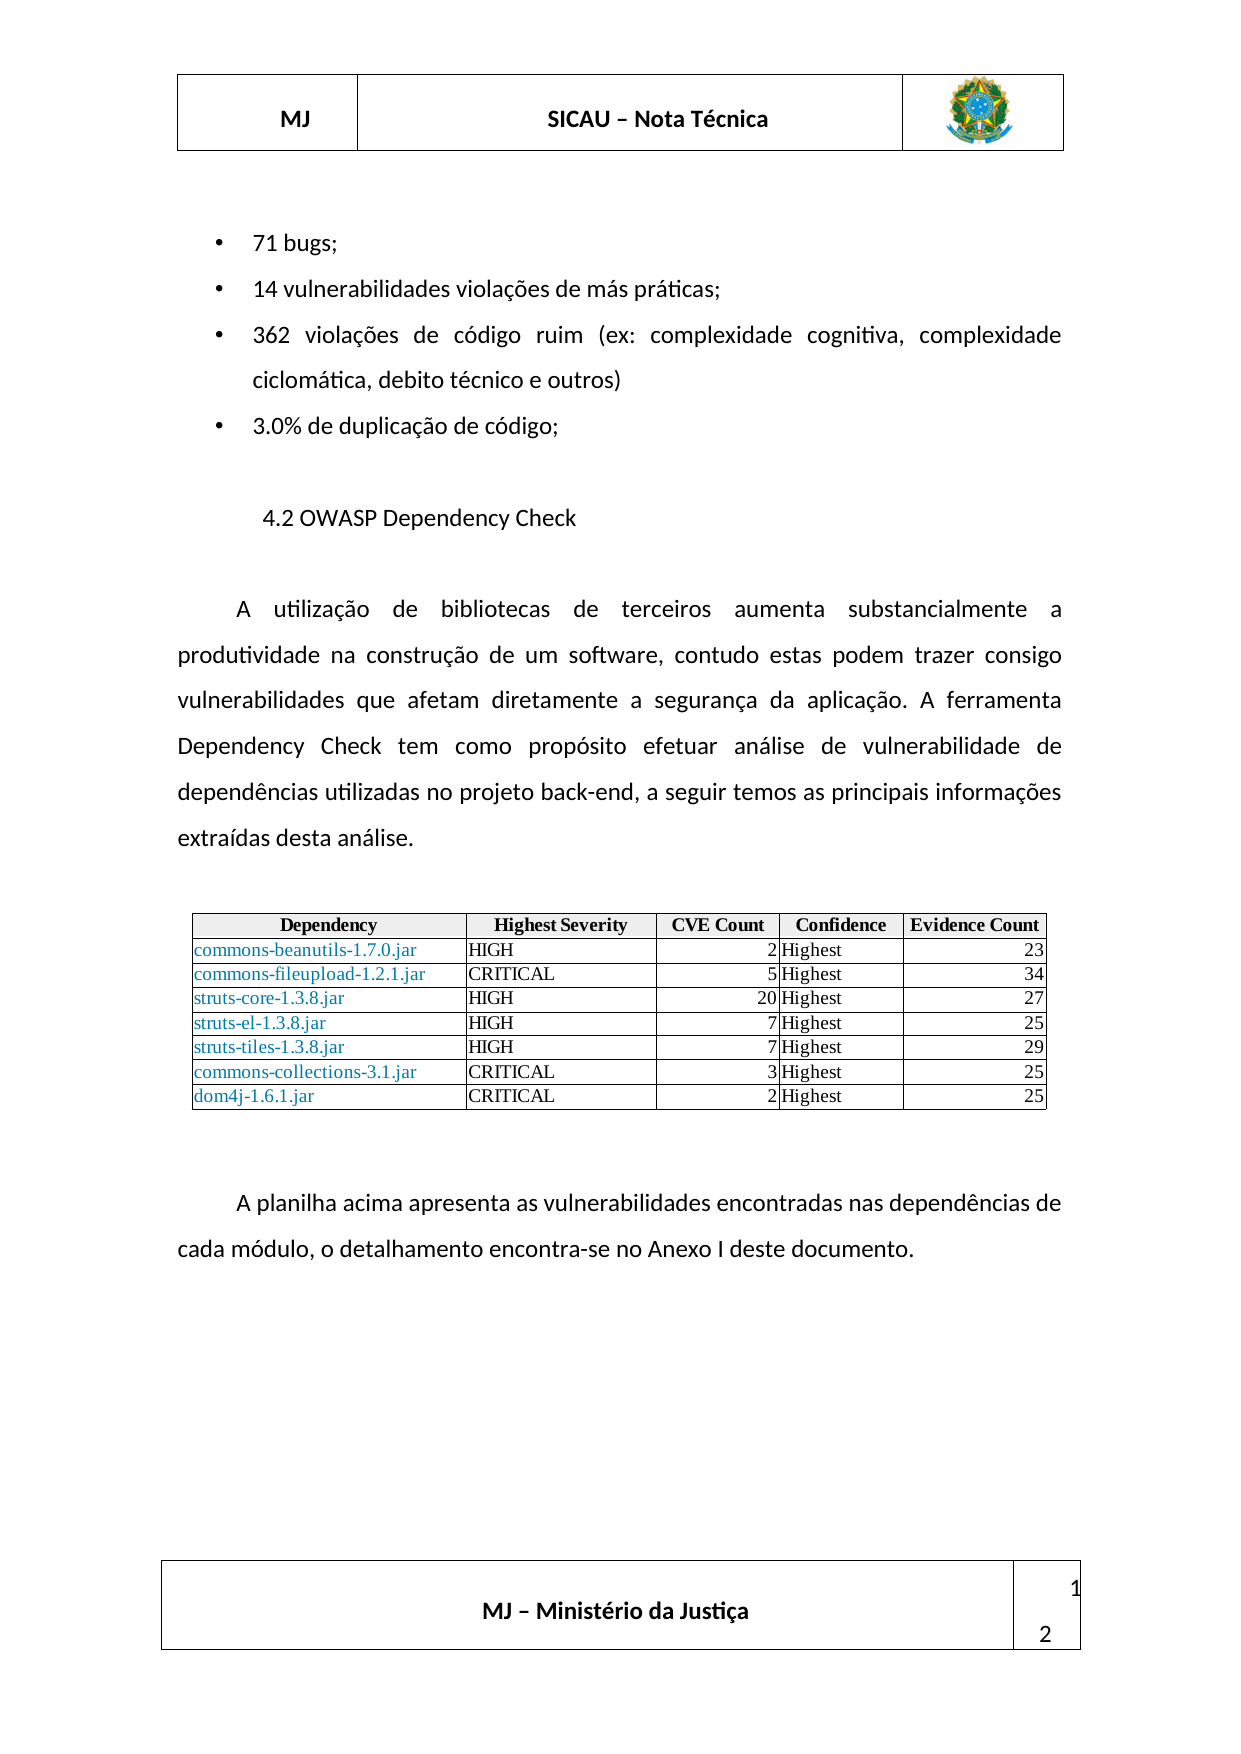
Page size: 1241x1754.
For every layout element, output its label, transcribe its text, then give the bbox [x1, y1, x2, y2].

picture [322, 995, 327, 1008]
list 71 bugs; [215, 227, 1063, 258]
text A utilização de bibliotecas de terceiros aumenta substancialmente a produtividade na construção de um software, contudo estas podem trazer consigo vulnerabilidades que afetam diretamente a segurança da aplicação. A ferramenta Dependency Check tem como propósito efetuar análise de vulnerabilidade de dependências utilizadas no projeto back-end, a seguir temos as principais informações extraídas desta análise. [177, 715, 1063, 730]
text A utilização de bibliotecas de terceiros aumenta substancialmente a produtividade na construção de um software, contudo estas podem trazer consigo vulnerabilidades que afetam diretamente a segurança da aplicação. A ferramenta Dependency Check tem como propósito efetuar análise de vulnerabilidade de dependências utilizadas no projeto back-end, a seguir temos as principais informações extraídas desta análise. [177, 593, 1063, 639]
picture [292, 1093, 297, 1106]
picture [337, 974, 344, 980]
picture [311, 1023, 318, 1029]
text A utilização de bibliotecas de terceiros aumenta substancialmente a produtividade na construção de um software, contudo estas podem trazer consigo vulnerabilidades que afetam diretamente a segurança da aplicação. A ferramenta Dependency Check tem como propósito efetuar análise de vulnerabilidade de dependências utilizadas no projeto back-end, a seguir temos as principais informações extraídas desta análise. [177, 807, 1063, 852]
picture [229, 1089, 236, 1097]
text A utilização de bibliotecas de terceiros aumenta substancialmente a produtividade na construção de um software, contudo estas podem trazer consigo vulnerabilidades que afetam diretamente a segurança da aplicação. A ferramenta Dependency Check tem como propósito efetuar análise de vulnerabilidade de dependências utilizadas no projeto back-end, a seguir temos as principais informações extraídas desta análise. [177, 669, 1063, 685]
picture [944, 75, 1020, 149]
picture [368, 943, 375, 956]
picture [237, 1093, 242, 1106]
picture [403, 971, 408, 984]
list 362 violações de código ruim (ex: complexidade cognitiva, complexidade ciclomática, debito técnico e outros) [215, 319, 1063, 395]
text A utilização de bibliotecas de terceiros aumenta substancialmente a produtividade na construção de um software, contudo estas podem trazer consigo vulnerabilidades que afetam diretamente a segurança da aplicação. A ferramenta Dependency Check tem como propósito efetuar análise de vulnerabilidade de dependências utilizadas no projeto back-end, a seguir temos as principais informações extraídas desta análise. [177, 761, 1063, 776]
text A planilha acima apresenta as vulnerabilidades encontradas nas dependências de cada módulo, o detalhamento encontra-se no Anexo I deste documento. [177, 1187, 1063, 1263]
picture [322, 1044, 327, 1057]
list 3.0% de duplicação de código; [215, 410, 1063, 441]
text 4.2 OWASP Dependency Check [177, 502, 262, 532]
list 14 vulnerabilidades violações de más práticas; [215, 273, 1063, 304]
text 4.2 OWASP Dependency Check [576, 502, 1063, 532]
